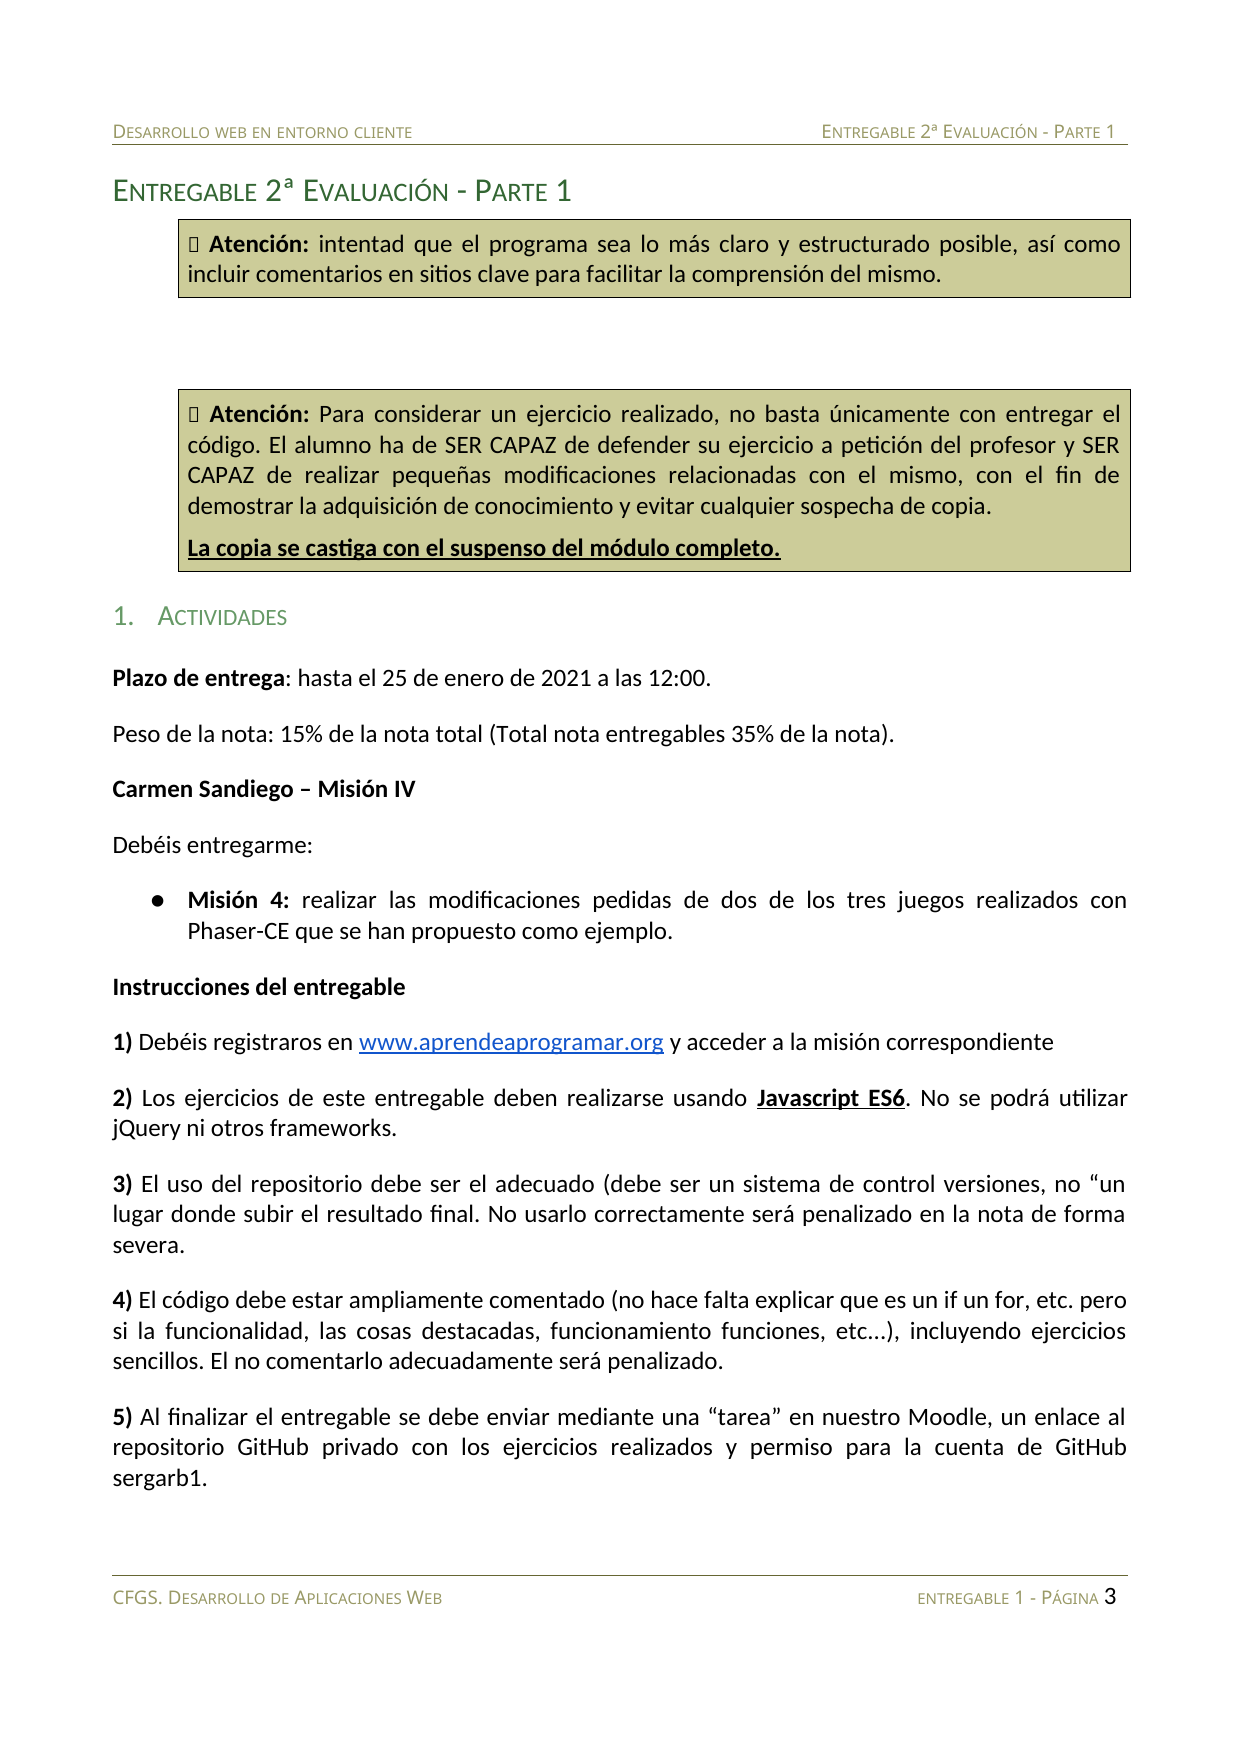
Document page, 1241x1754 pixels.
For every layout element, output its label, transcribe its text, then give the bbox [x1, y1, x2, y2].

subtitle Actividades [112, 597, 1128, 632]
text 5) Al finalizar el entregable se debe enviar mediante una “tarea” en nuestro Moodle, un enlace al repositorio GitHub privado con los ejercicios realizados y permiso para la cuenta de GitHub sergarb1. [112, 1401, 1128, 1492]
text ❕ Atención: intentad que el programa sea lo más claro y estructurado posible, así como incluir comentarios en sitios clave para facilitar la comprensión del mismo. [179, 220, 1130, 297]
text Peso de la nota: 15% de la nota total (Total nota entregables 35% de la nota). [112, 718, 1128, 749]
text Entregable 2ª Evaluación - Parte 1 [112, 169, 1128, 210]
text Debéis entregarme: [112, 829, 1128, 860]
text La copia se castiga con el suspenso del módulo completo. [179, 523, 1130, 571]
text Carmen Sandiego – Misión IV [112, 774, 1128, 804]
text Instrucciones del entregable [112, 971, 1128, 1001]
text 2) Los ejercicios de este entregable deben realizarse usando Javascript ES6. No se podrá utilizar jQuery ni otros frameworks. [112, 1082, 1128, 1143]
text 4) El código debe estar ampliamente comentado (no hace falta explicar que es un if un for, etc. pero si la funcionalidad, las cosas destacadas, funcionamiento funciones, etc...), incluyendo ejercicios sencillos. El no comentarlo adecuadamente será penalizado. [112, 1284, 1128, 1376]
text ❕ Atención: Para considerar un ejercicio realizado, no basta únicamente con entregar el código. El alumno ha de SER CAPAZ de defender su ejercicio a petición del profesor y SER CAPAZ de realizar pequeñas modificaciones relacionadas con el mismo, con el fin de demostrar la adquisición de conocimiento y evitar cualquier sospecha de copia. [179, 390, 1130, 520]
text 3) El uso del repositorio debe ser el adecuado (debe ser un sistema de control versiones, no “un lugar donde subir el resultado final. No usarlo correctamente será penalizado en la nota de forma severa. [112, 1168, 1128, 1259]
text 1) Debéis registraros en www.aprendeaprogramar.org y acceder a la misión correspondiente [112, 1026, 1128, 1057]
list Misión 4: realizar las modificaciones pedidas de dos de los tres juegos realizados con Phaser-CE que se han propuesto como ejemplo. [150, 885, 1128, 946]
text Plazo de entrega: hasta el 25 de enero de 2021 a las 12:00. [112, 663, 1128, 693]
